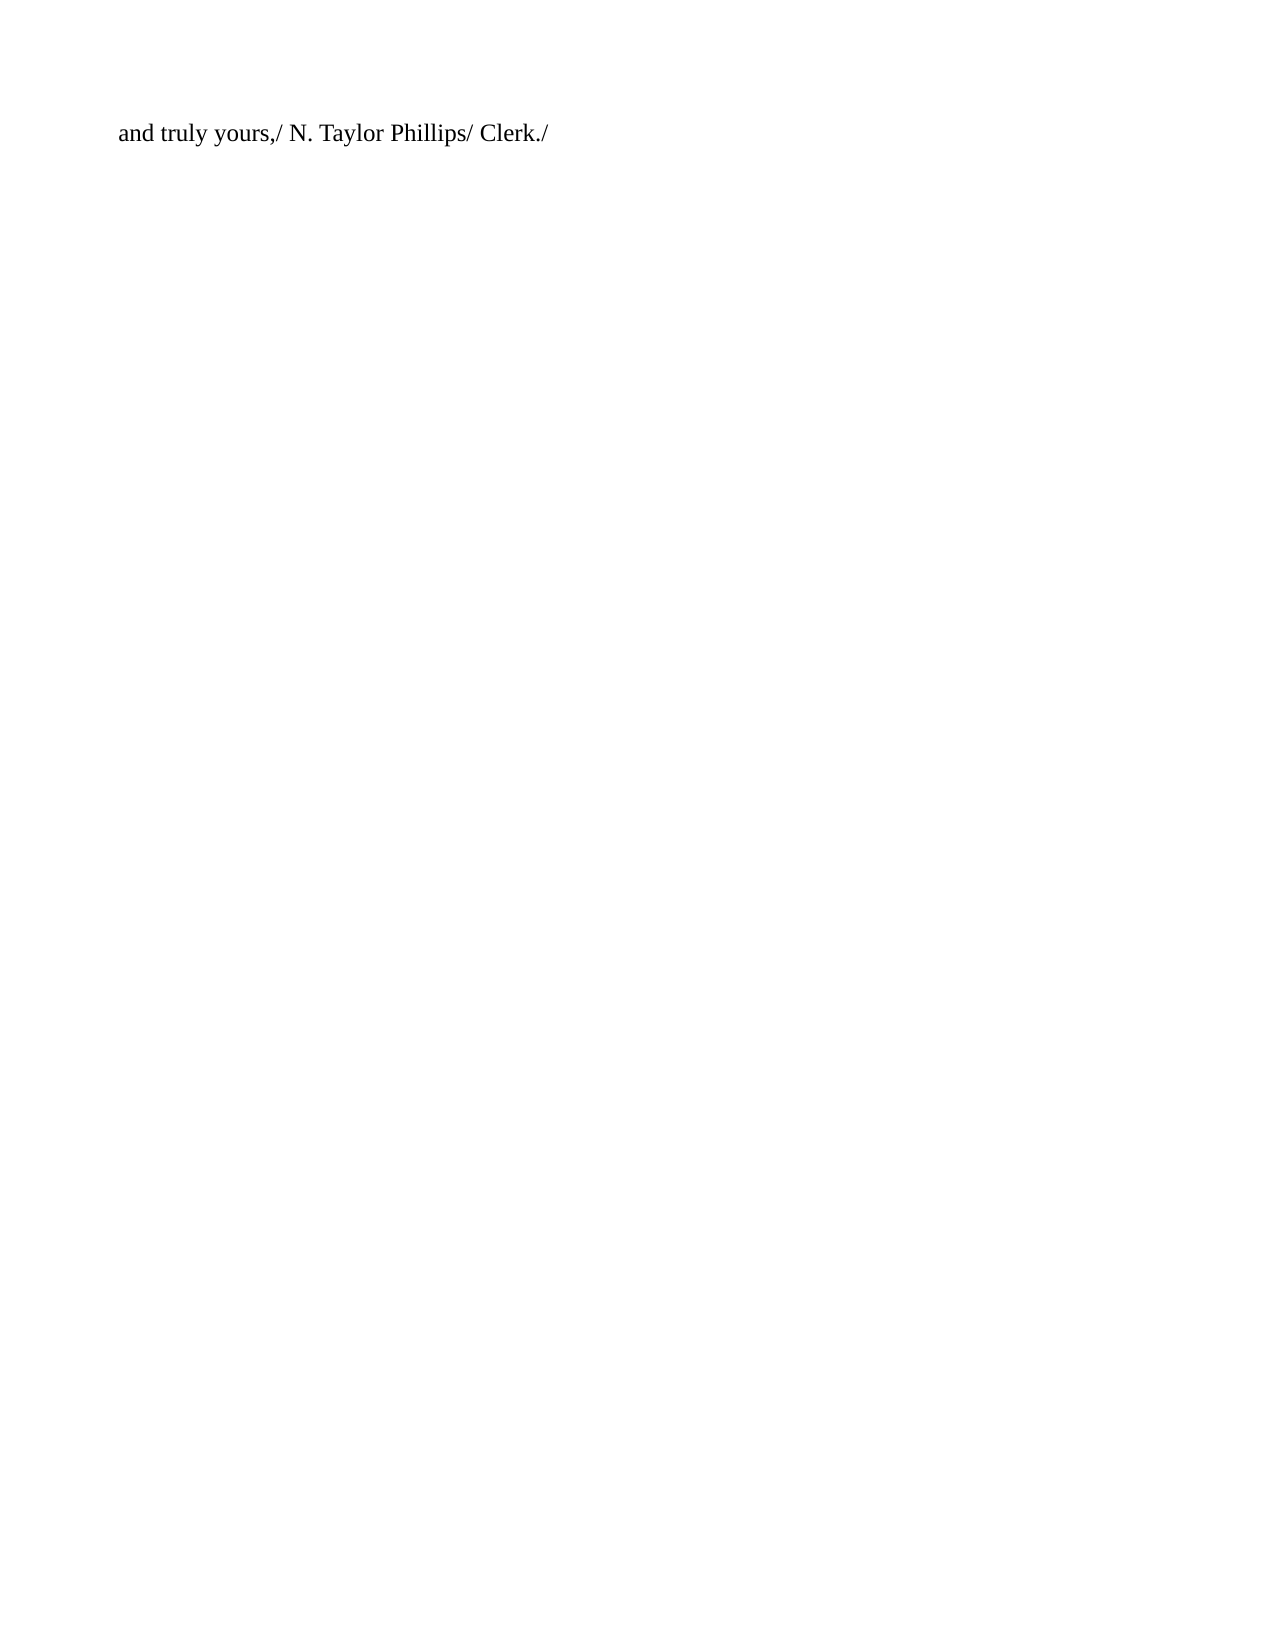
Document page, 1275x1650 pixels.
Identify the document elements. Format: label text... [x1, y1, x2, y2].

text and truly yours,/ N. Taylor Phillips/ Clerk./ [118, 118, 1157, 147]
